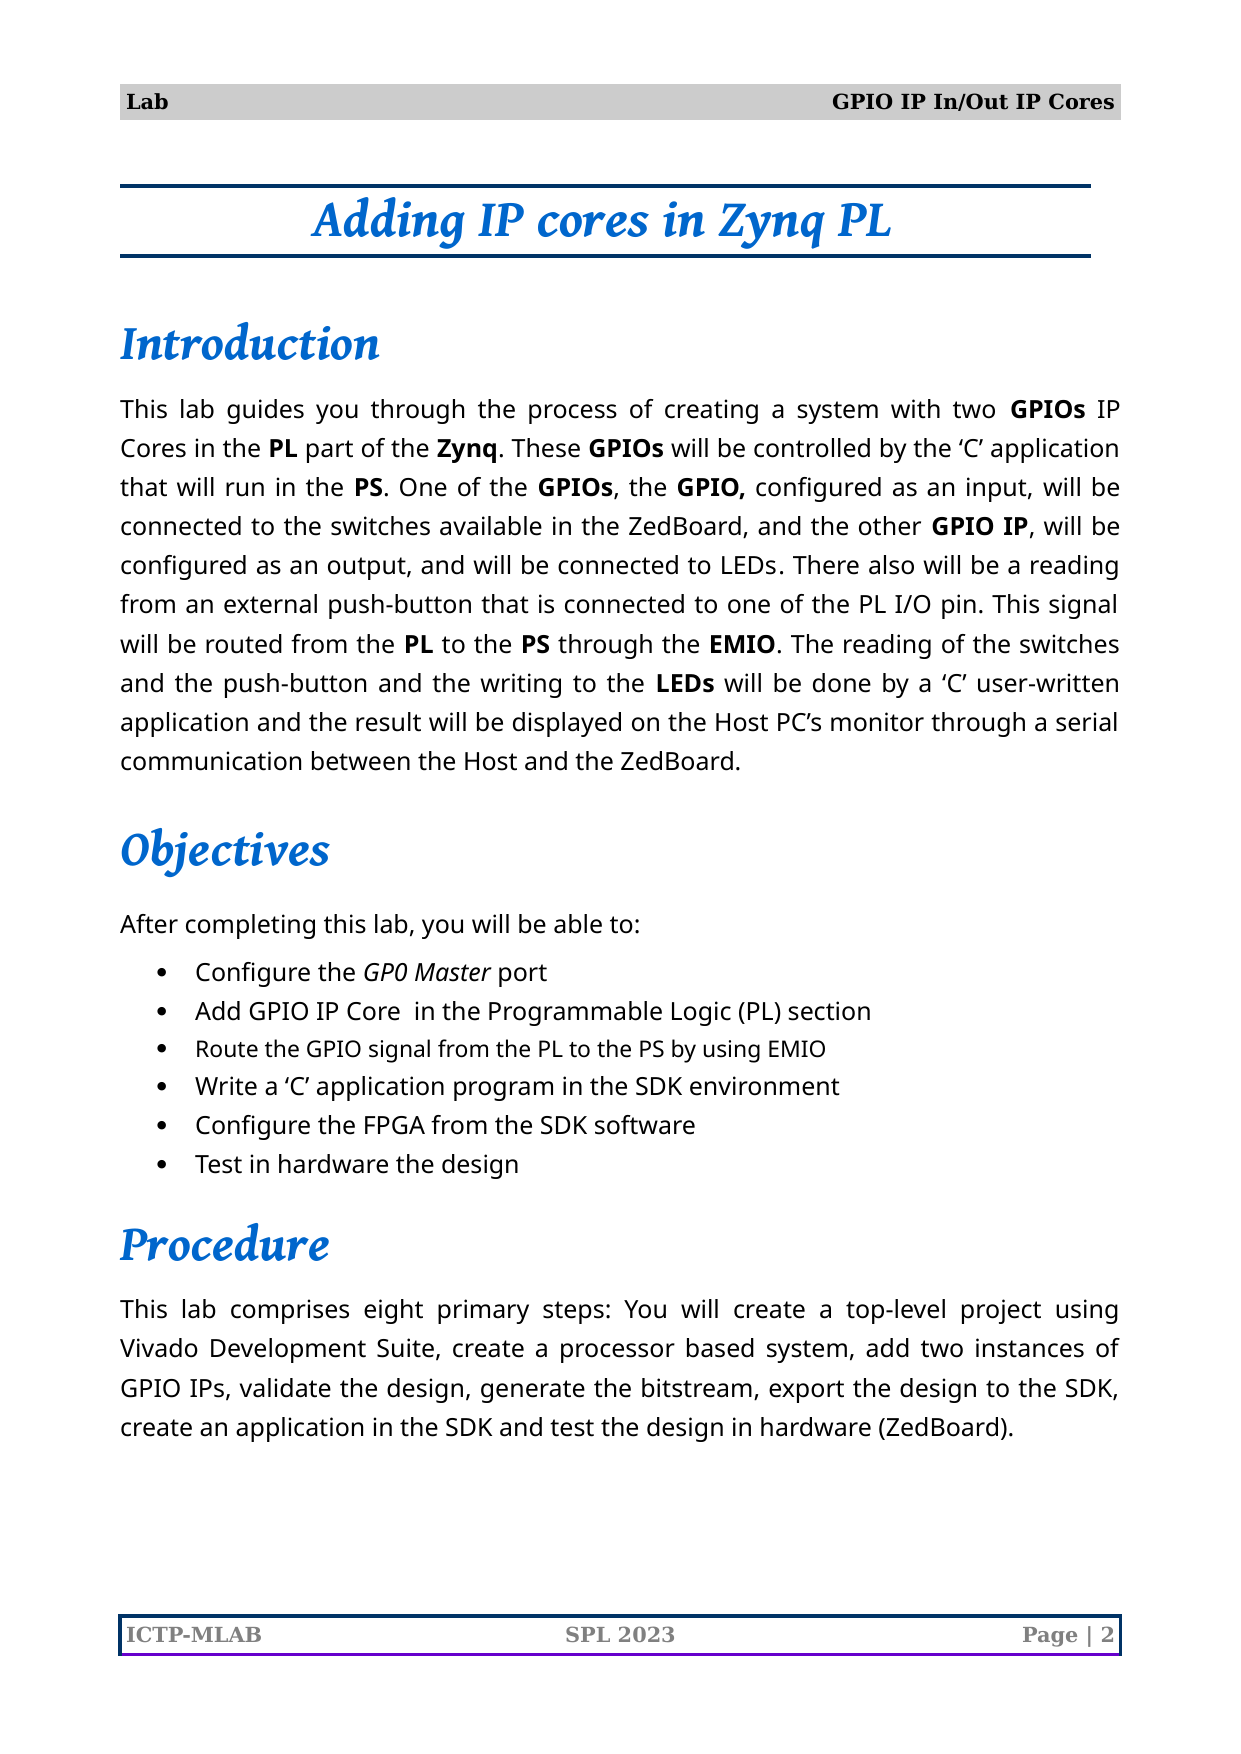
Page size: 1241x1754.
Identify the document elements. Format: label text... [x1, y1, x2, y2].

list Configure the GP0 Master port [157, 954, 1121, 989]
list Configure the FPGA from the SDK software [157, 1108, 1121, 1142]
subtitle Objectives [120, 822, 1121, 880]
subtitle Procedure [120, 1216, 1121, 1274]
list Write a ‘C’ application program in the SDK environment [157, 1069, 1121, 1103]
subtitle Introduction [120, 316, 1121, 374]
subtitle Adding IP cores in Zynq PL [120, 188, 1091, 254]
text This lab guides you through the process of creating a system with two GPIOs IP Cores in the PL part of the Zynq. These GPIOs will be controlled by the ‘C’ application that will run in the PS. One of the GPIOs, the GPIO, configured as an input, will be connected to the switches available in the ZedBoard, and the other GPIO IP, will be configured as an output, and will be connected to LEDs. There also will be a reading from an external push-button that is connected to one of the PL I/O pin. This signal will be routed from the PL to the PS through the EMIO. The reading of the switches and the push-button and the writing to the LEDs will be done by a ‘C’ user-written application and the result will be displayed on the Host PC’s monitor through a serial communication between the Host and the ZedBoard. [120, 391, 1121, 778]
list Test in hardware the design [157, 1147, 1121, 1181]
text After completing this lab, you will be able to: [120, 906, 1121, 941]
list Add GPIO IP Core in the Programmable Logic (PL) section [157, 994, 1121, 1028]
text This lab comprises eight primary steps: You will create a top-level project using Vivado Development Suite, create a processor based system, add two instances of GPIO IPs, validate the design, generate the bitstream, export the design to the SDK, create an application in the SDK and test the design in hardware (ZedBoard). [120, 1292, 1121, 1443]
list Route the GPIO signal from the PL to the PS by using EMIO [157, 1033, 1121, 1064]
